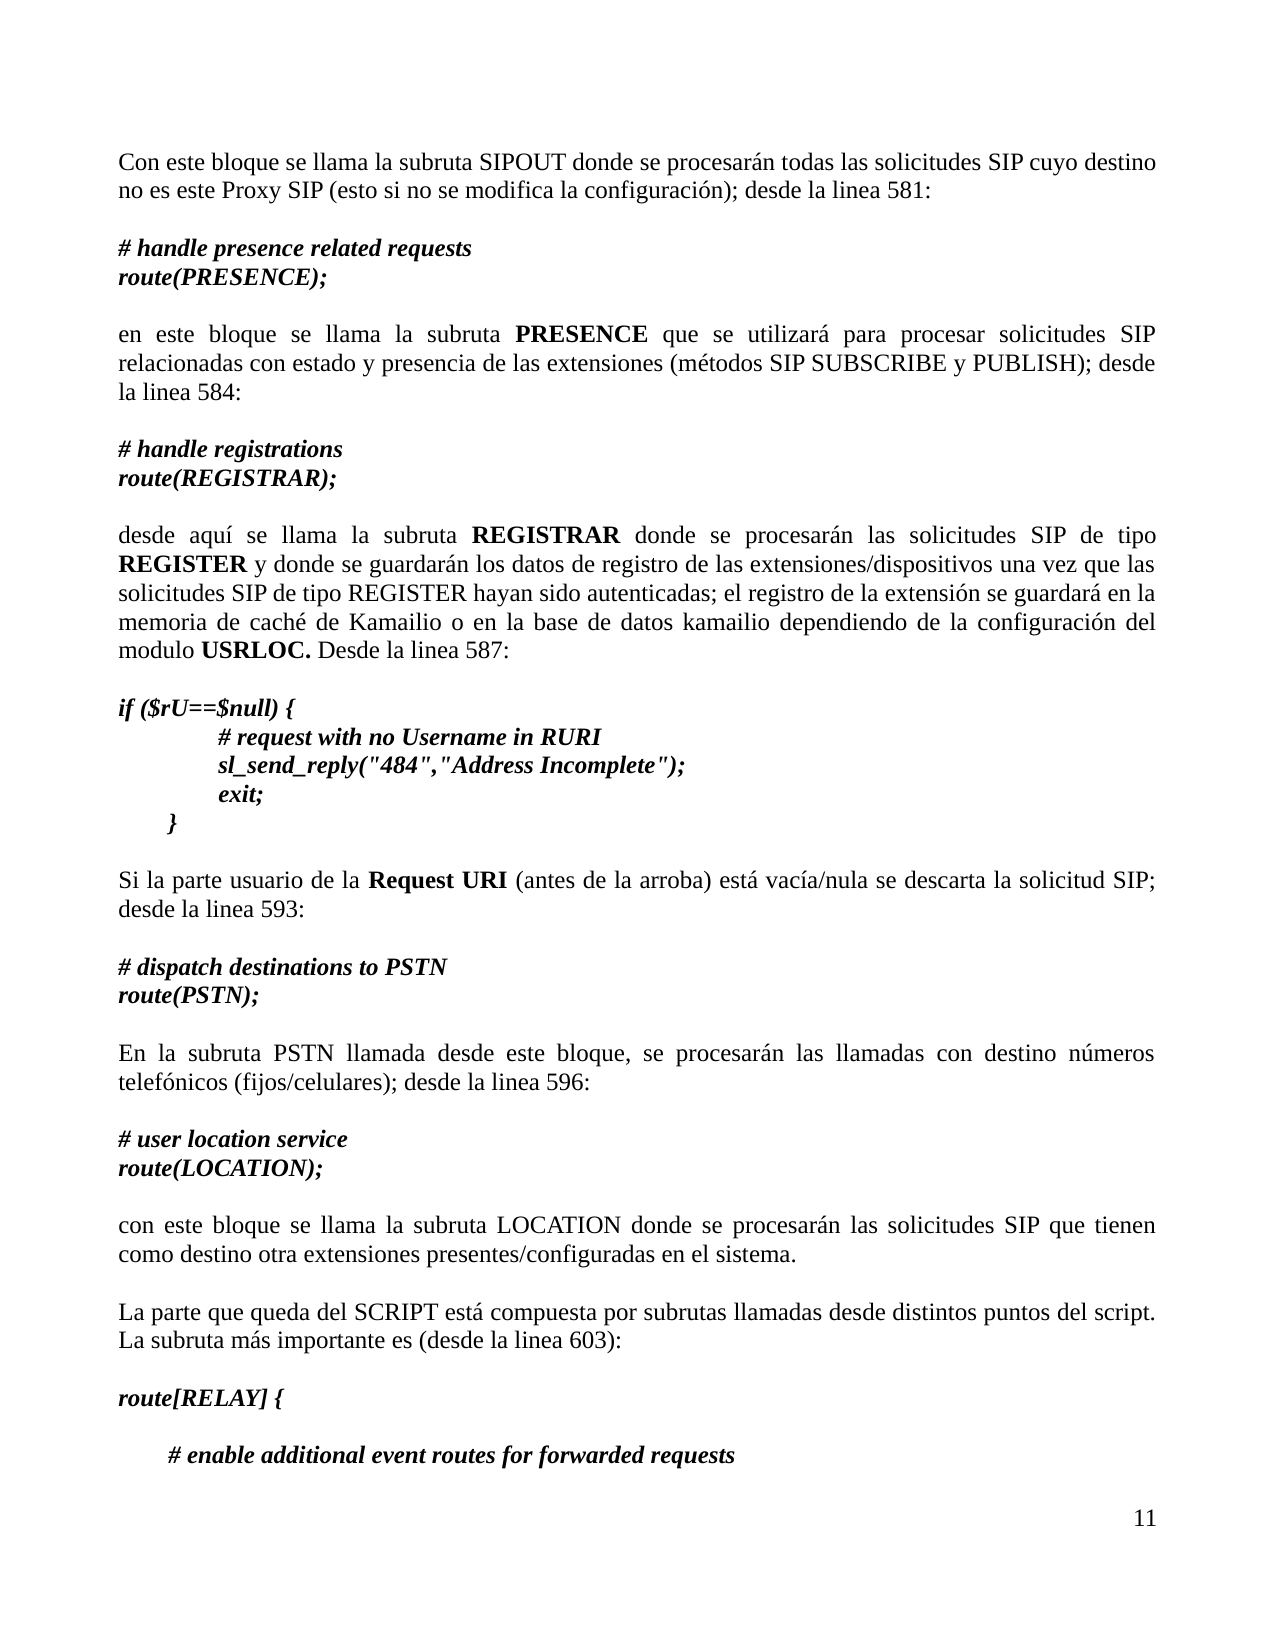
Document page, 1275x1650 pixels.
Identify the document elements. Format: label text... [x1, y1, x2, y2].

text route(LOCATION); [118, 1153, 1157, 1182]
text con este bloque se llama la subruta LOCATION donde se procesarán las solicitudes SIP que tienen como destino otra extensiones presentes/configuradas en el sistema. [118, 1211, 1157, 1268]
text En la subruta PSTN llamada desde este bloque, se procesarán las llamadas con destino números telefónicos (fijos/celulares); desde la linea 596: [118, 1038, 1157, 1096]
text # handle registrations [118, 434, 1157, 463]
text La parte que queda del SCRIPT está compuesta por subrutas llamadas desde distintos puntos del script. La subruta más importante es (desde la linea 603): [118, 1297, 1157, 1354]
text route(PSTN); [118, 981, 1157, 1009]
text Con este bloque se llama la subruta SIPOUT donde se procesarán todas las solicitudes SIP cuyo destino no es este Proxy SIP (esto si no se modifica la configuración); desde la linea 581: [118, 147, 1157, 204]
text # user location service [118, 1124, 1157, 1153]
text route(PRESENCE); [118, 262, 1157, 291]
text Si la parte usuario de la Request URI (antes de la arroba) está vacía/nula se descarta la solicitud SIP; desde la linea 593: [118, 866, 1157, 923]
text route(REGISTRAR); [118, 463, 1157, 492]
text # enable additional event routes for forwarded requests [118, 1441, 1157, 1469]
text # handle presence related requests [118, 233, 1157, 262]
text # request with no Username in RURI [118, 722, 1157, 751]
text if ($rU==$null) { [118, 693, 1157, 722]
text en este bloque se llama la subruta PRESENCE que se utilizará para procesar solicitudes SIP relacionadas con estado y presencia de las extensiones (métodos SIP SUBSCRIBE y PUBLISH); desde la linea 584: [118, 319, 1157, 406]
text # dispatch destinations to PSTN [118, 952, 1157, 981]
text sl_send_reply("484","Address Incomplete"); [118, 751, 1157, 779]
text route[RELAY] { [118, 1383, 1157, 1412]
text } [118, 808, 1157, 837]
text desde aquí se llama la subruta REGISTRAR donde se procesarán las solicitudes SIP de tipo REGISTER y donde se guardarán los datos de registro de las extensiones/dispositivos una vez que las solicitudes SIP de tipo REGISTER hayan sido autenticadas; el registro de la extensión se guardará en la memoria de caché de Kamailio o en la base de datos kamailio dependiendo de la configuración del modulo USRLOC. Desde la linea 587: [118, 521, 1157, 664]
text exit; [118, 779, 1157, 808]
